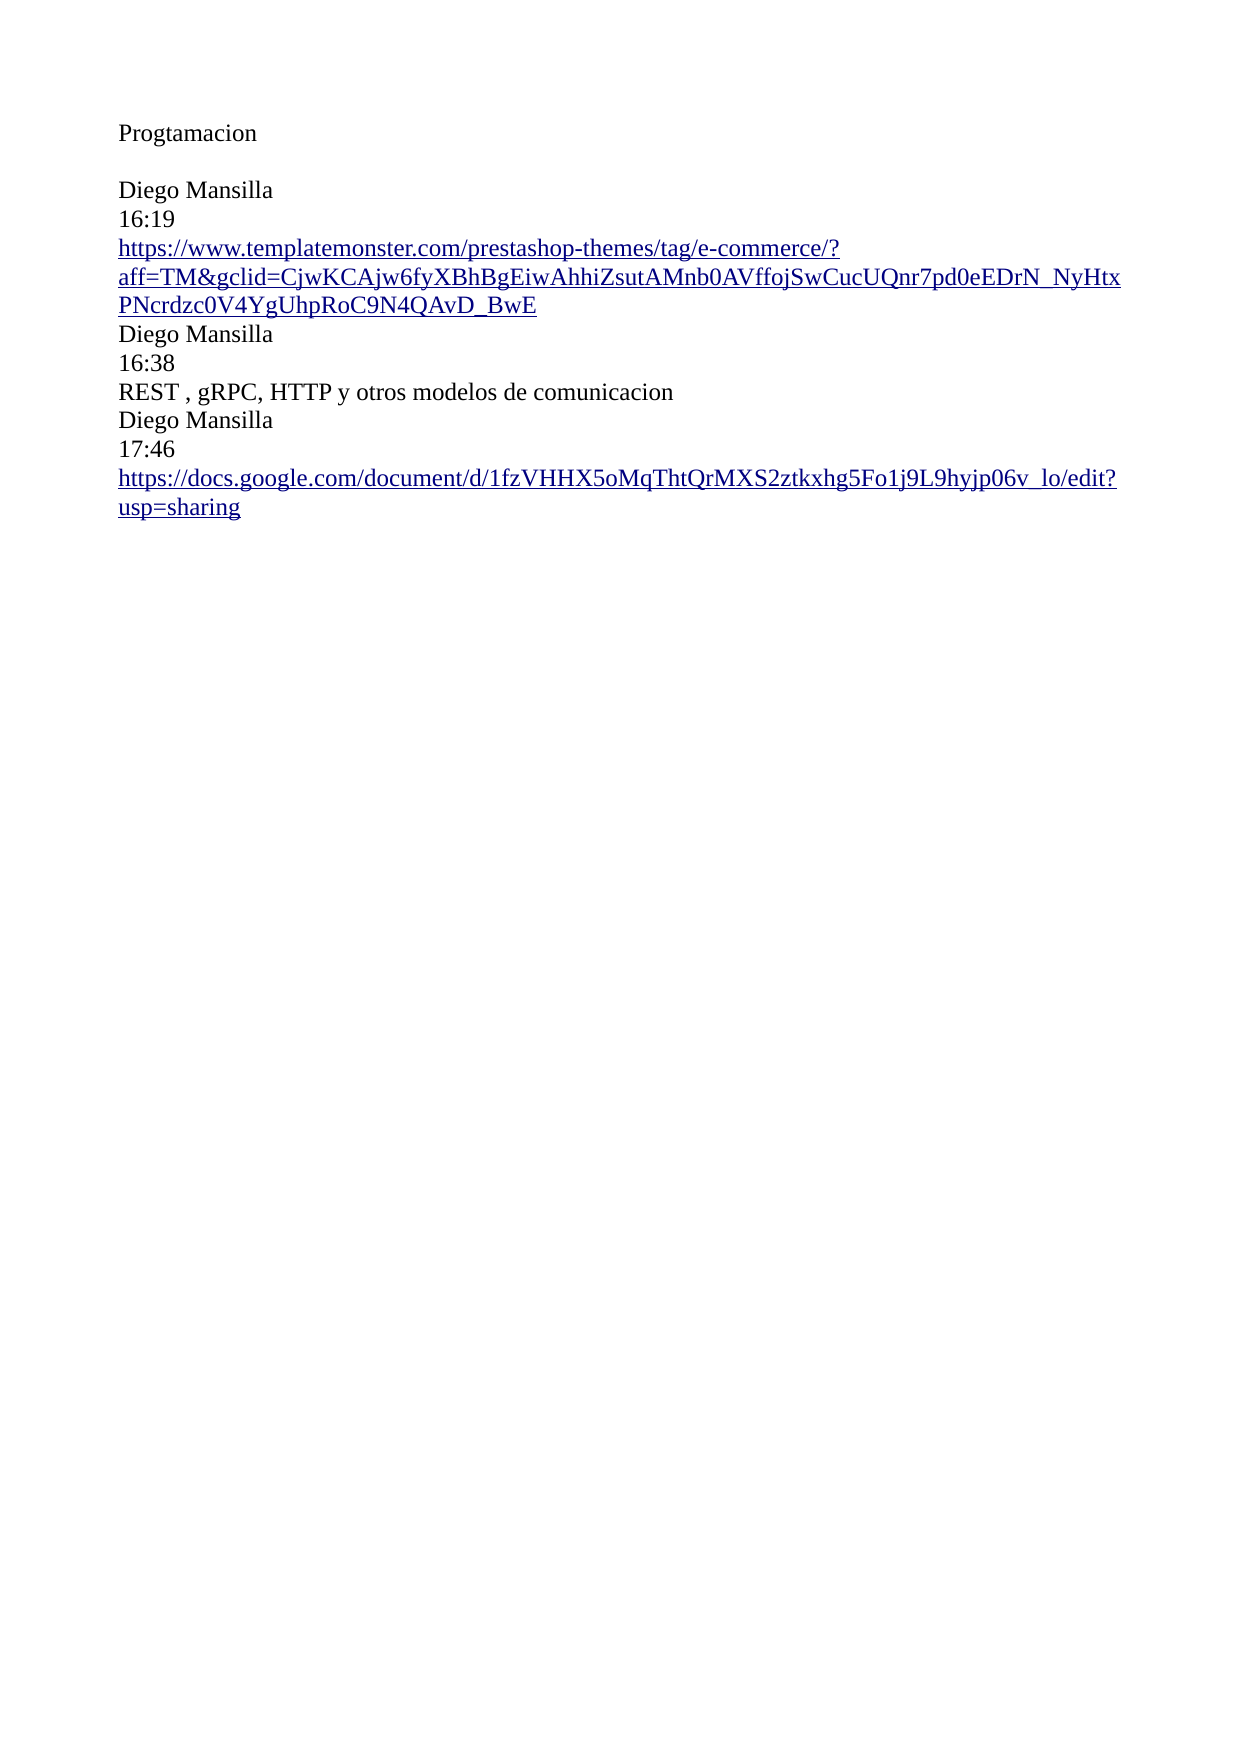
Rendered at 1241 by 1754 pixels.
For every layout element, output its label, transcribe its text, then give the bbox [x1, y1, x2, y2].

text https://www.templatemonster.com/prestashop-themes/tag/e-commerce/?aff=TM&gclid=CjwKCAjw6fyXBhBgEiwAhhiZsutAMnb0AVffojSwCucUQnr7pd0eEDrN_NyHtxPNcrdzc0V4YgUhpRoC9N4QAvD_BwE [118, 233, 1122, 319]
text Progtamacion [118, 118, 1122, 147]
text https://docs.google.com/document/d/1fzVHHX5oMqThtQrMXS2ztkxhg5Fo1j9L9hyjp06v_lo/edit?usp=sharing [118, 463, 1122, 521]
text 17:46 [118, 434, 1122, 463]
text 16:38 [118, 348, 1122, 377]
text 16:19 [118, 204, 1122, 233]
text REST , gRPC, HTTP y otros modelos de comunicacion [118, 377, 1122, 406]
text Diego Mansilla [118, 406, 1122, 434]
text Diego Mansilla [118, 319, 1122, 348]
text Diego Mansilla [118, 176, 1122, 204]
